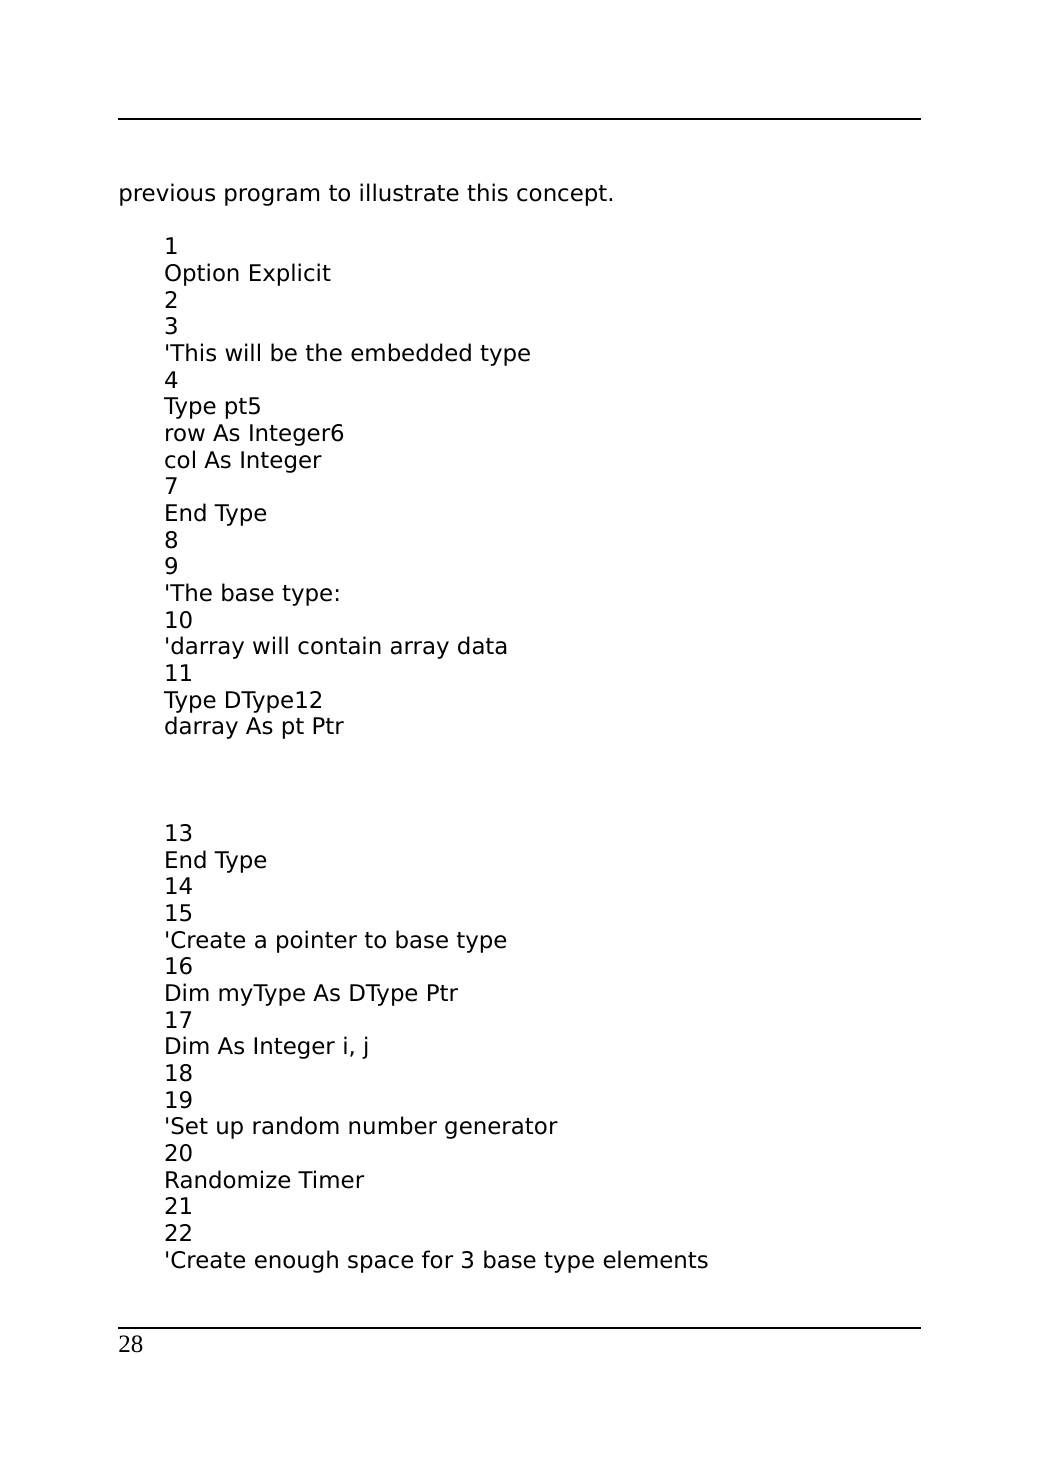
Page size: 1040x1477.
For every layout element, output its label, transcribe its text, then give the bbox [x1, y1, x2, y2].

text 2 [118, 287, 921, 313]
text 1 [118, 233, 921, 260]
text Dim As Integer i, j [118, 1033, 921, 1060]
text 11 [118, 660, 921, 687]
text col As Integer [118, 447, 921, 473]
text 7 [118, 473, 921, 500]
text End Type [118, 847, 921, 873]
text Type pt5 [118, 393, 921, 420]
text End Type [118, 500, 921, 527]
text 19 [118, 1087, 921, 1113]
text Dim myType As DType Ptr [118, 980, 921, 1007]
text row As Integer6 [118, 420, 921, 447]
text Option Explicit [118, 260, 921, 287]
text 17 [118, 1007, 921, 1033]
text 21 [118, 1193, 921, 1220]
text 18 [118, 1060, 921, 1087]
text 14 [118, 873, 921, 900]
text 22 [118, 1220, 921, 1247]
text 'Set up random number generator [118, 1113, 921, 1140]
text darray As pt Ptr [118, 713, 921, 740]
text previous program to illustrate this concept. [118, 180, 921, 207]
text 13 [118, 820, 921, 847]
text 16 [118, 953, 921, 980]
text 10 [118, 607, 921, 633]
text Type DType12 [118, 687, 921, 713]
text 9 [118, 553, 921, 580]
text 'This will be the embedded type [118, 340, 921, 367]
text 'Create enough space for 3 base type elements [118, 1247, 921, 1273]
text 'Create a pointer to base type [118, 927, 921, 953]
text 20 [118, 1140, 921, 1167]
text 'The base type: [118, 580, 921, 607]
text 15 [118, 900, 921, 927]
text Randomize Timer [118, 1167, 921, 1193]
text 3 [118, 313, 921, 340]
text 4 [118, 367, 921, 393]
text 8 [118, 527, 921, 553]
text 'darray will contain array data [118, 633, 921, 660]
